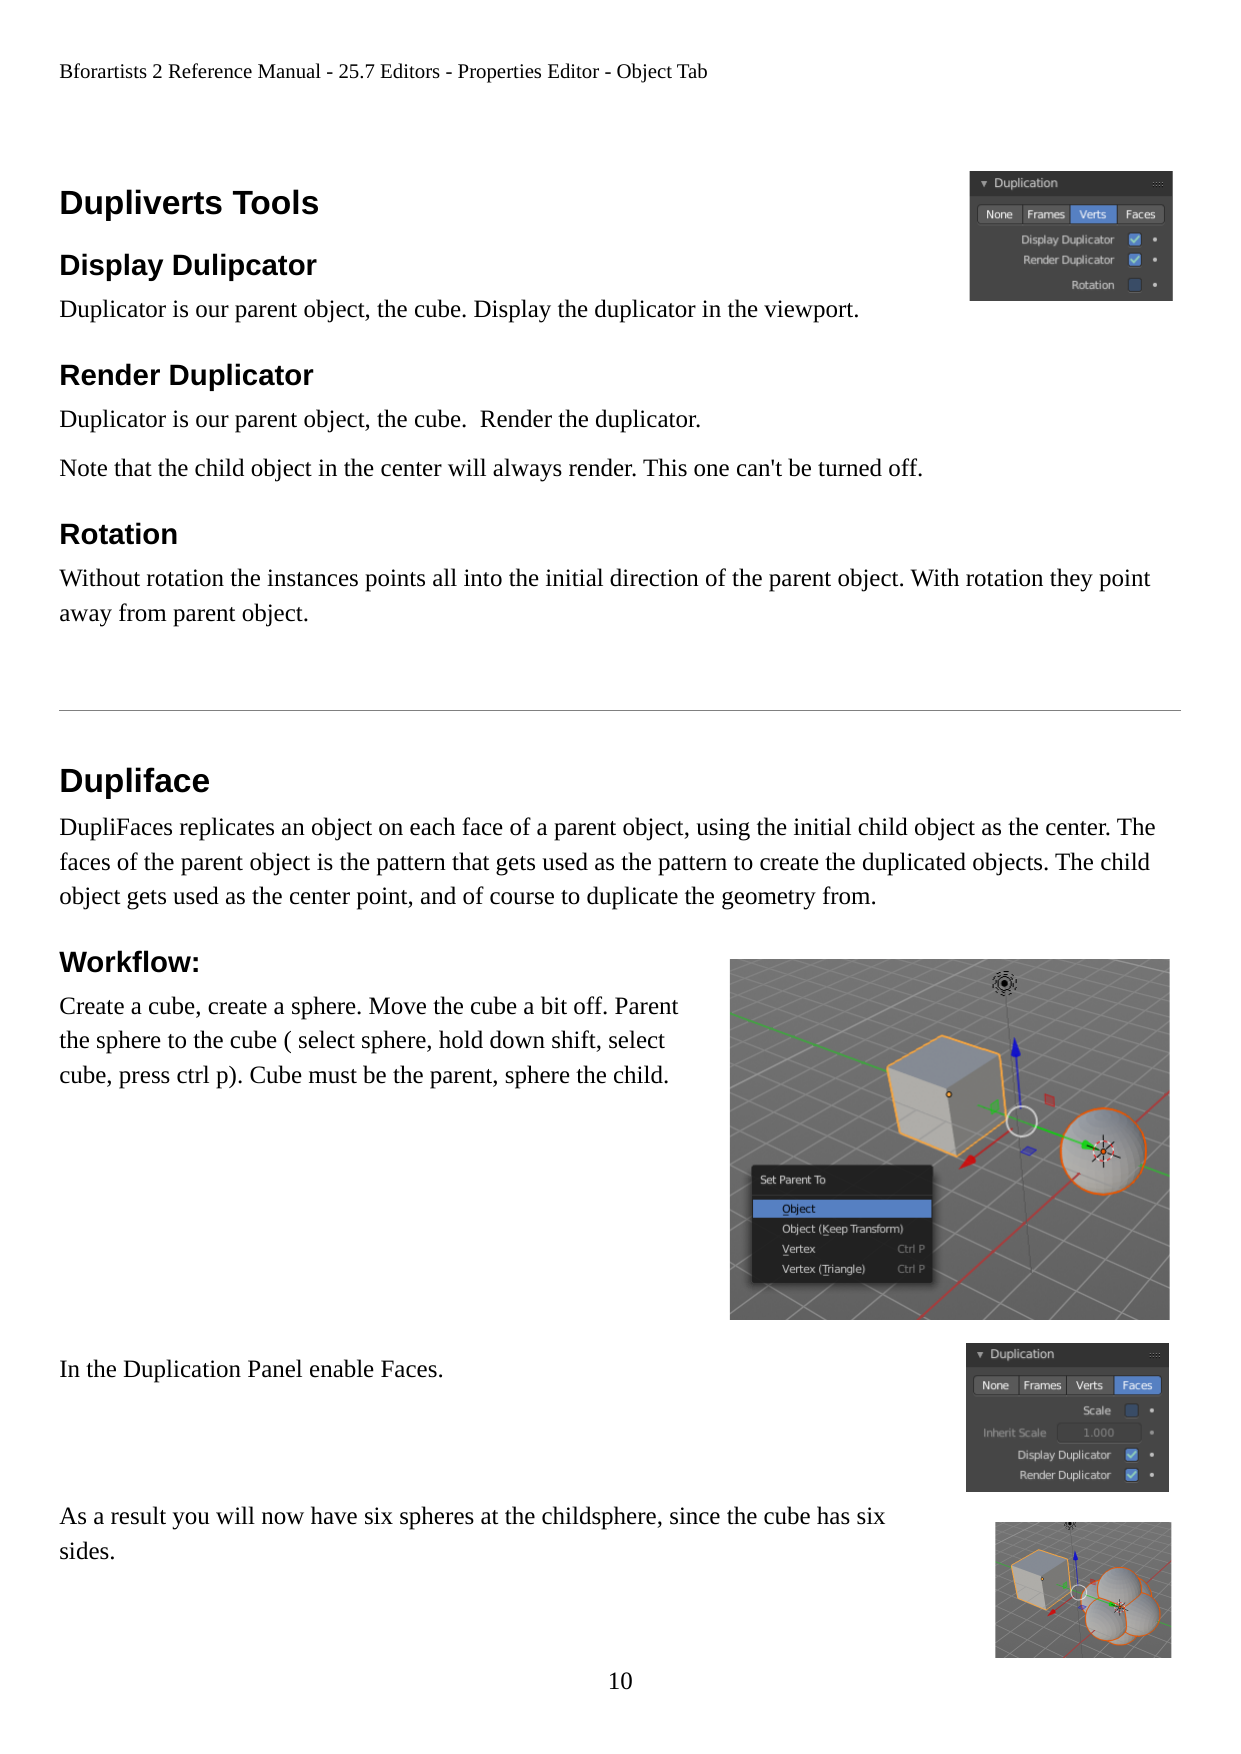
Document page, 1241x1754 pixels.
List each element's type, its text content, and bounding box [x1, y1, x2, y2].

subtitle Workflow: [59, 945, 1181, 978]
picture [995, 1522, 1172, 1658]
subtitle Dupliverts Tools [59, 182, 969, 221]
text In the Duplication Panel enable Faces. [59, 1354, 966, 1383]
subtitle Dupliface [59, 761, 1181, 799]
text Note that the child object in the center will always render. This one can't be turned off. [59, 453, 1181, 482]
text As a result you will now have six spheres at the childsphere, since the cube has six sides. [59, 1501, 1181, 1565]
picture [966, 1343, 1169, 1492]
text Duplicator is our parent object, the cube. Render the duplicator. [59, 404, 1181, 433]
text Create a cube, create a sphere. Move the cube a bit off. Parent the sphere to the cube ( select sphere, hold down shift, select cube, press ctrl p). Cube must be the parent, sphere the child. [59, 991, 729, 1089]
subtitle Rotation [59, 517, 1181, 551]
subtitle Display Dulipcator [59, 248, 969, 282]
picture [969, 171, 1173, 301]
text DupliFaces replicates an object on each face of a parent object, using the initial child object as the center. The faces of the parent object is the pattern that gets used as the pattern to create the duplicated objects. The child object gets used as the center point, and of course to duplicate the geometry from. [59, 812, 1181, 910]
text Without rotation the instances points all into the initial direction of the parent object. With rotation they point away from parent object. [59, 563, 1181, 627]
text Duplicator is our parent object, the cube. Display the duplicator in the viewport. [59, 294, 1181, 323]
picture [729, 959, 1170, 1320]
subtitle Render Duplicator [59, 358, 1181, 392]
